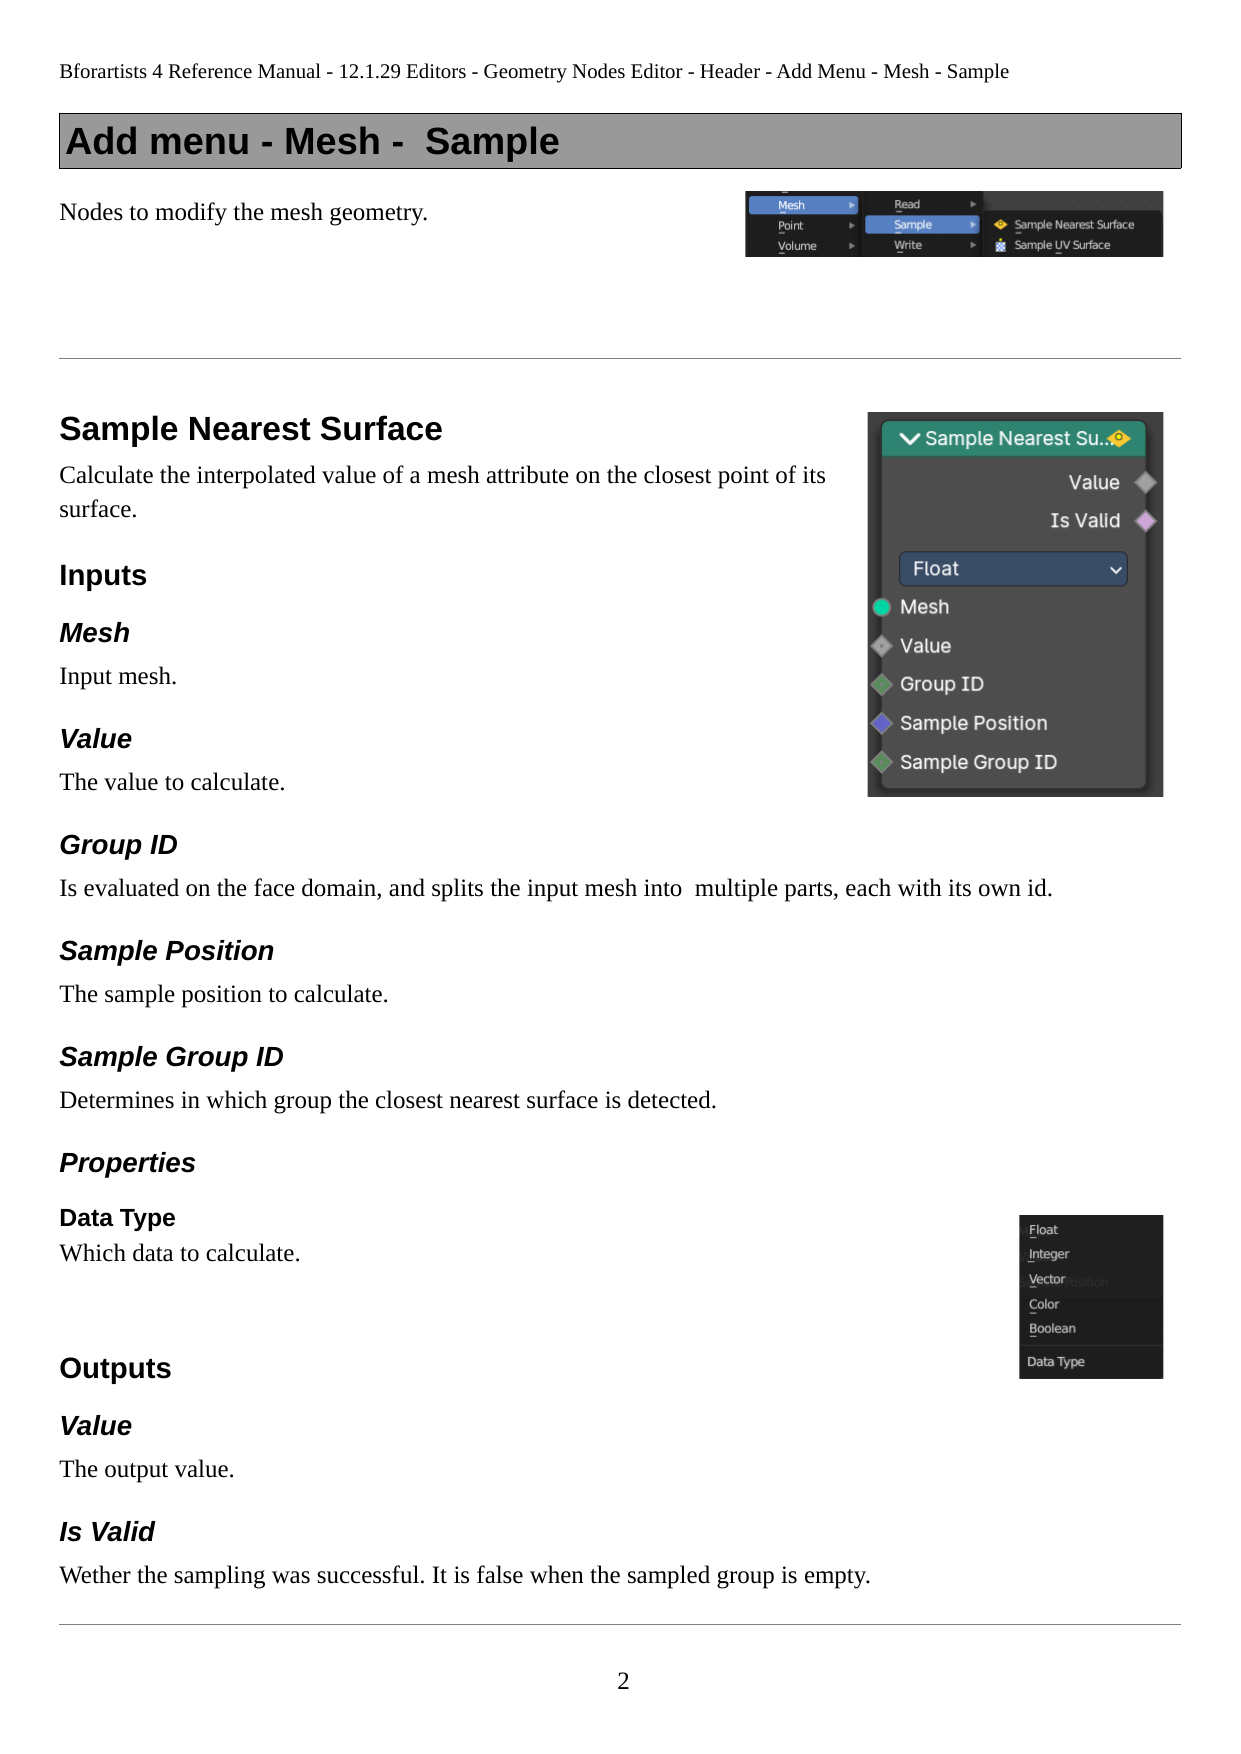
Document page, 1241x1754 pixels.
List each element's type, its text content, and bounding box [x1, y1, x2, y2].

subtitle Sample Nearest Surface [59, 409, 1181, 447]
text The value to calculate. [59, 767, 867, 796]
text Nodes to modify the mesh geometry. [59, 197, 745, 225]
subtitle Properties [59, 1147, 1181, 1178]
text [1164, 661, 1181, 690]
text Wether the sampling was successful. It is false when the sampled group is empty. [59, 1560, 1181, 1589]
subtitle Is Valid [59, 1516, 1181, 1547]
subtitle Mesh [59, 617, 867, 649]
text Is evaluated on the face domain, and splits the input mesh into multiple parts, each with its own id. [59, 873, 1181, 902]
subtitle Inputs [59, 558, 867, 592]
subtitle [1164, 558, 1181, 592]
text The sample position to calculate. [59, 979, 1181, 1008]
text Which data to calculate. [59, 1238, 1019, 1267]
subtitle [1164, 723, 1181, 755]
subtitle Sample Group ID [59, 1041, 1181, 1072]
picture [745, 191, 1164, 257]
picture [867, 412, 1164, 797]
text The output value. [59, 1454, 1181, 1483]
table_header Add menu - Mesh - Sample [60, 114, 1181, 168]
subtitle [1164, 617, 1181, 649]
text Calculate the interpolated value of a mesh attribute on the closest point of its surface. [59, 460, 867, 523]
subtitle Value [59, 723, 867, 755]
subtitle Data Type [59, 1203, 1181, 1232]
picture [1019, 1215, 1164, 1379]
subtitle Sample Position [59, 935, 1181, 967]
subtitle Value [59, 1410, 1181, 1442]
text [1164, 1238, 1181, 1267]
text [1164, 767, 1181, 796]
subtitle Outputs [59, 1351, 1181, 1385]
subtitle Group ID [59, 829, 1181, 861]
text Determines in which group the closest nearest surface is detected. [59, 1085, 1181, 1114]
text Input mesh. [59, 661, 867, 690]
